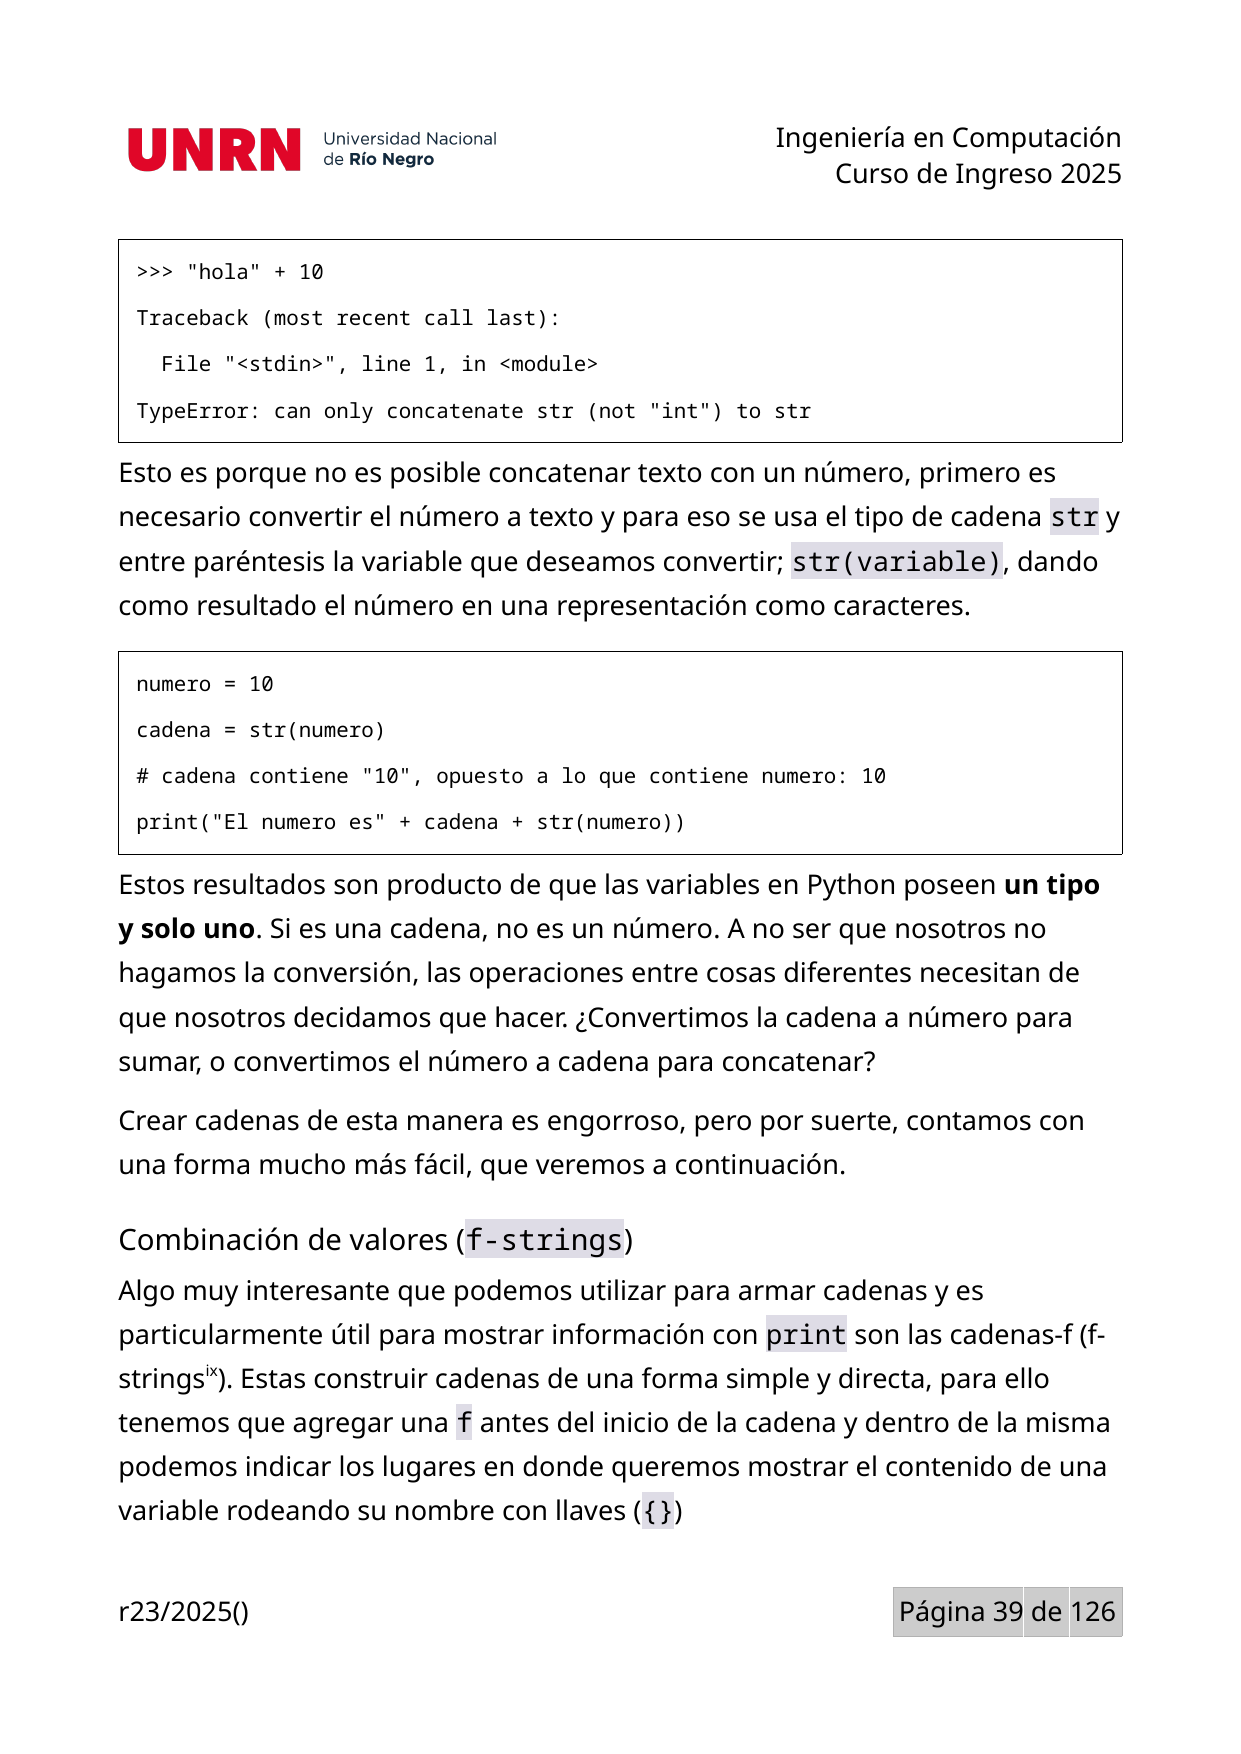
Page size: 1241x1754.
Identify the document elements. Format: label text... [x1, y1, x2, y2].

text print("El numero es" + cadena + str(numero)) [119, 790, 1122, 854]
text Esto es porque no es posible concatenar texto con un número, primero es necesario convertir el número a texto y para eso se usa el tipo de cadena str y entre paréntesis la variable que deseamos convertir; str(variable), dando como resultado el número en una representación como caracteres. [118, 454, 1122, 623]
text Crear cadenas de esta manera es engorroso, pero por suerte, contamos con una forma mucho más fácil, que veremos a continuación. [118, 1101, 1122, 1182]
subtitle Combinación de valores (f-strings) [118, 1218, 1122, 1258]
text Traceback (most recent call last): [119, 285, 1122, 332]
text File "<stdin>", line 1, in <module> [119, 332, 1122, 378]
picture [118, 118, 505, 180]
text >>> "hola" + 10 [119, 240, 1122, 285]
text TypeError: can only concatenate str (not "int") to str [119, 378, 1122, 442]
text # cadena contiene "10", opuesto a lo que contiene numero: 10 [119, 743, 1122, 790]
text cadena = str(numero) [119, 697, 1122, 743]
text Estos resultados son producto de que las variables en Python poseen un tipo y solo uno. Si es una cadena, no es un número. A no ser que nosotros no hagamos la conversión, las operaciones entre cosas diferentes necesitan de que nosotros decidamos que hacer. ¿Convertimos la cadena a número para sumar, o convertimos el número a cadena para concatenar? [118, 866, 1122, 1079]
text numero = 10 [119, 652, 1122, 697]
text Algo muy interesante que podemos utilizar para armar cadenas y es particularmente útil para mostrar información con print son las cadenas-f (f-strings). Estas construir cadenas de una forma simple y directa, para ello tenemos que agregar una f antes del inicio de la cadena y dentro de la misma podemos indicar los lugares en donde queremos mostrar el contenido de una variable rodeando su nombre con llaves ({}) [118, 1271, 1122, 1529]
